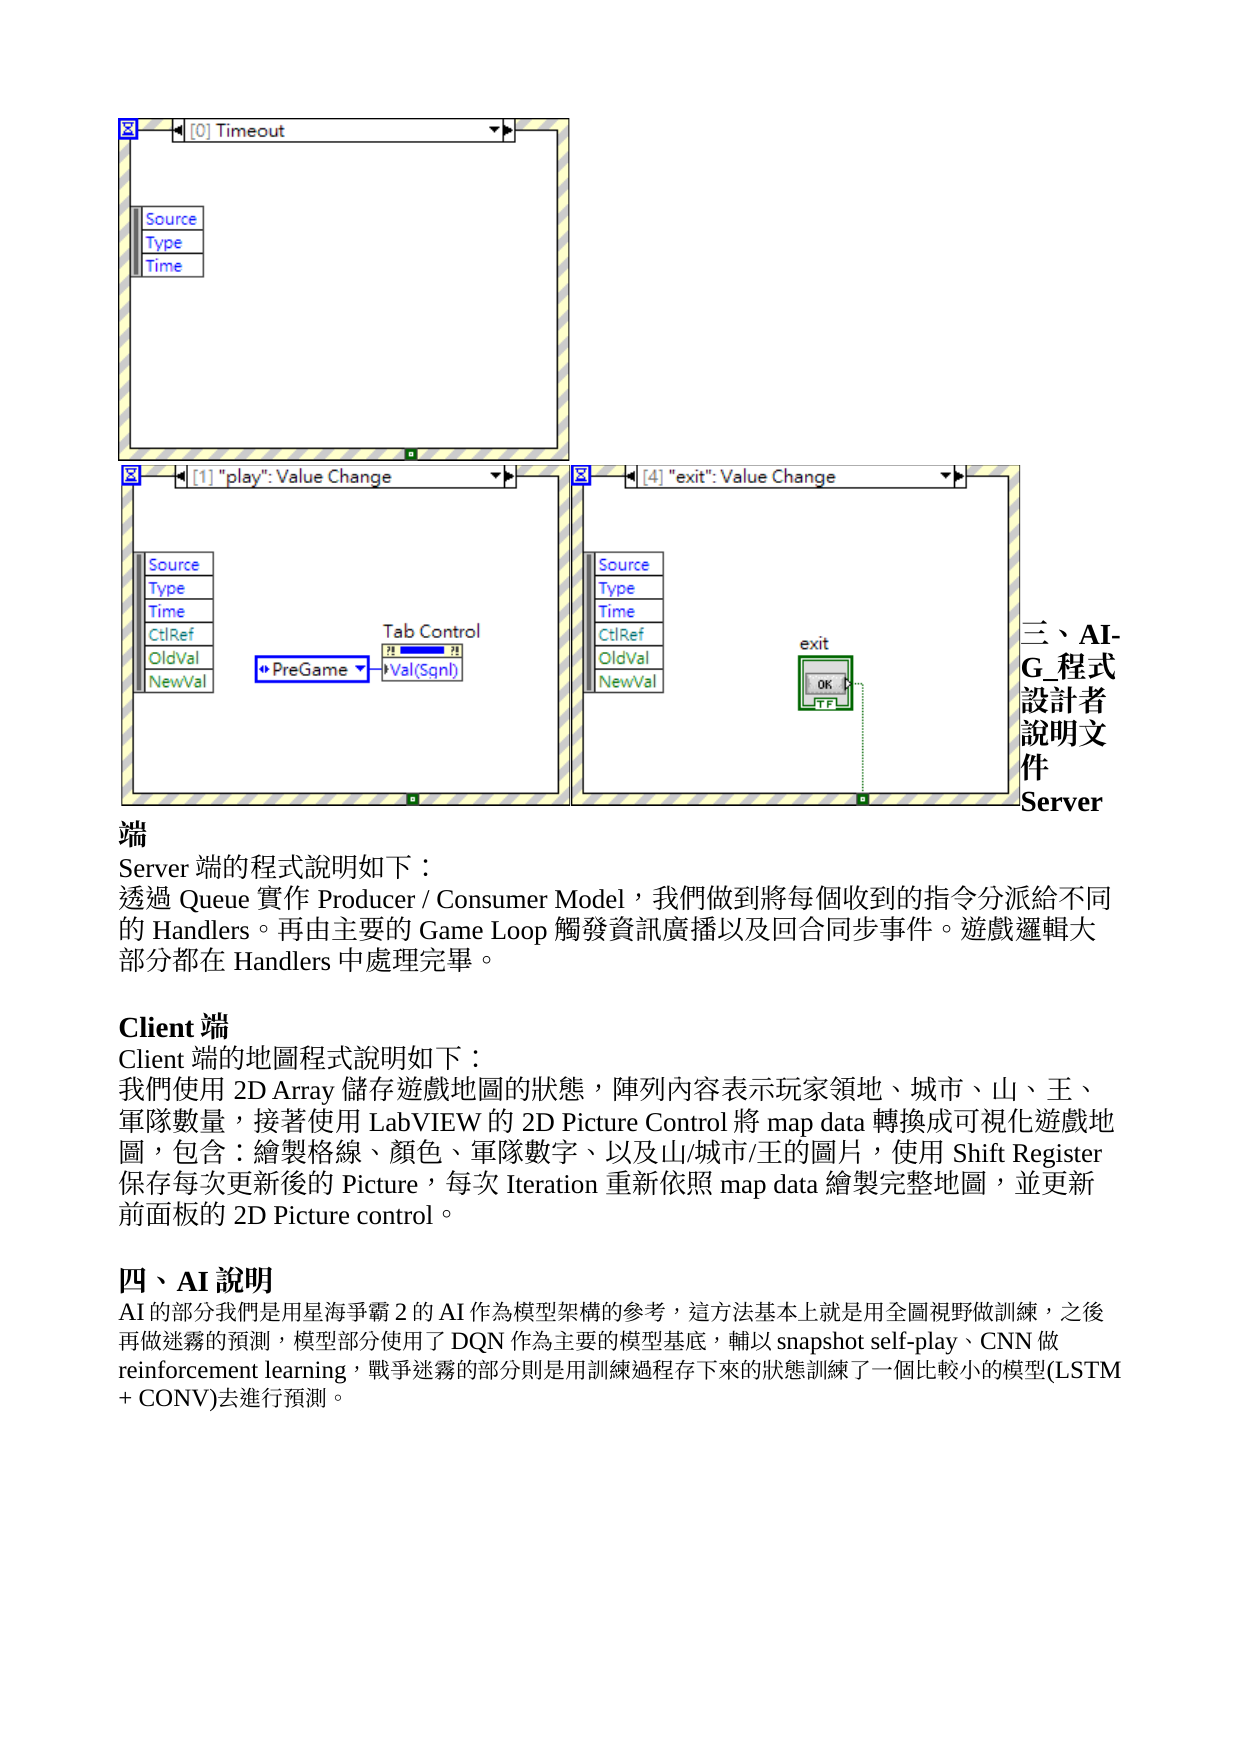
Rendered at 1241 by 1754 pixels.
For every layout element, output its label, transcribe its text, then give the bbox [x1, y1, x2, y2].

text Client 端的地圖程式說明如下： [118, 1043, 1122, 1074]
picture [121, 465, 1021, 806]
text AI的部分我們是用星海爭霸2的AI作為模型架構的參考，這方法基本上就是用全圖視野做訓練，之後再做迷霧的預測，模型部分使用了DQN作為主要的模型基底，輔以snapshot self-play、CNN做reinforcement learning，戰爭迷霧的部分則是用訓練過程存下來的狀態訓練了一個比較小的模型(LSTM + CONV)去進行預測。 [118, 1297, 1122, 1412]
text Client端 [118, 1010, 1122, 1043]
text 四、AI說明 [118, 1264, 1122, 1297]
text 我們使用 2D Array 儲存遊戲地圖的狀態，陣列內容表示玩家領地、城市、山、王、軍隊數量，接著使用 LabVIEW 的 2D Picture Control將 map data 轉換成可視化遊戲地圖，包含：繪製格線、顏色、軍隊數字、以及山/城市/王的圖片，使用 Shift Register 保存每次更新後的 Picture，每次 Iteration 重新依照 map data 繪製完整地圖，並更新前面板的 2D Picture control。 [118, 1074, 1122, 1230]
text Server 端的程式說明如下： [118, 852, 1122, 883]
picture [118, 118, 570, 461]
text Server端 [118, 784, 1122, 852]
text 三、AI-G_程式設計者說明文件 [1021, 617, 1122, 784]
text 透過 Queue 實作 Producer / Consumer Model，我們做到將每個收到的指令分派給不同的 Handlers。再由主要的 Game Loop 觸發資訊廣播以及回合同步事件。遊戲邏輯大部分都在 Handlers 中處理完畢。 [118, 883, 1122, 976]
